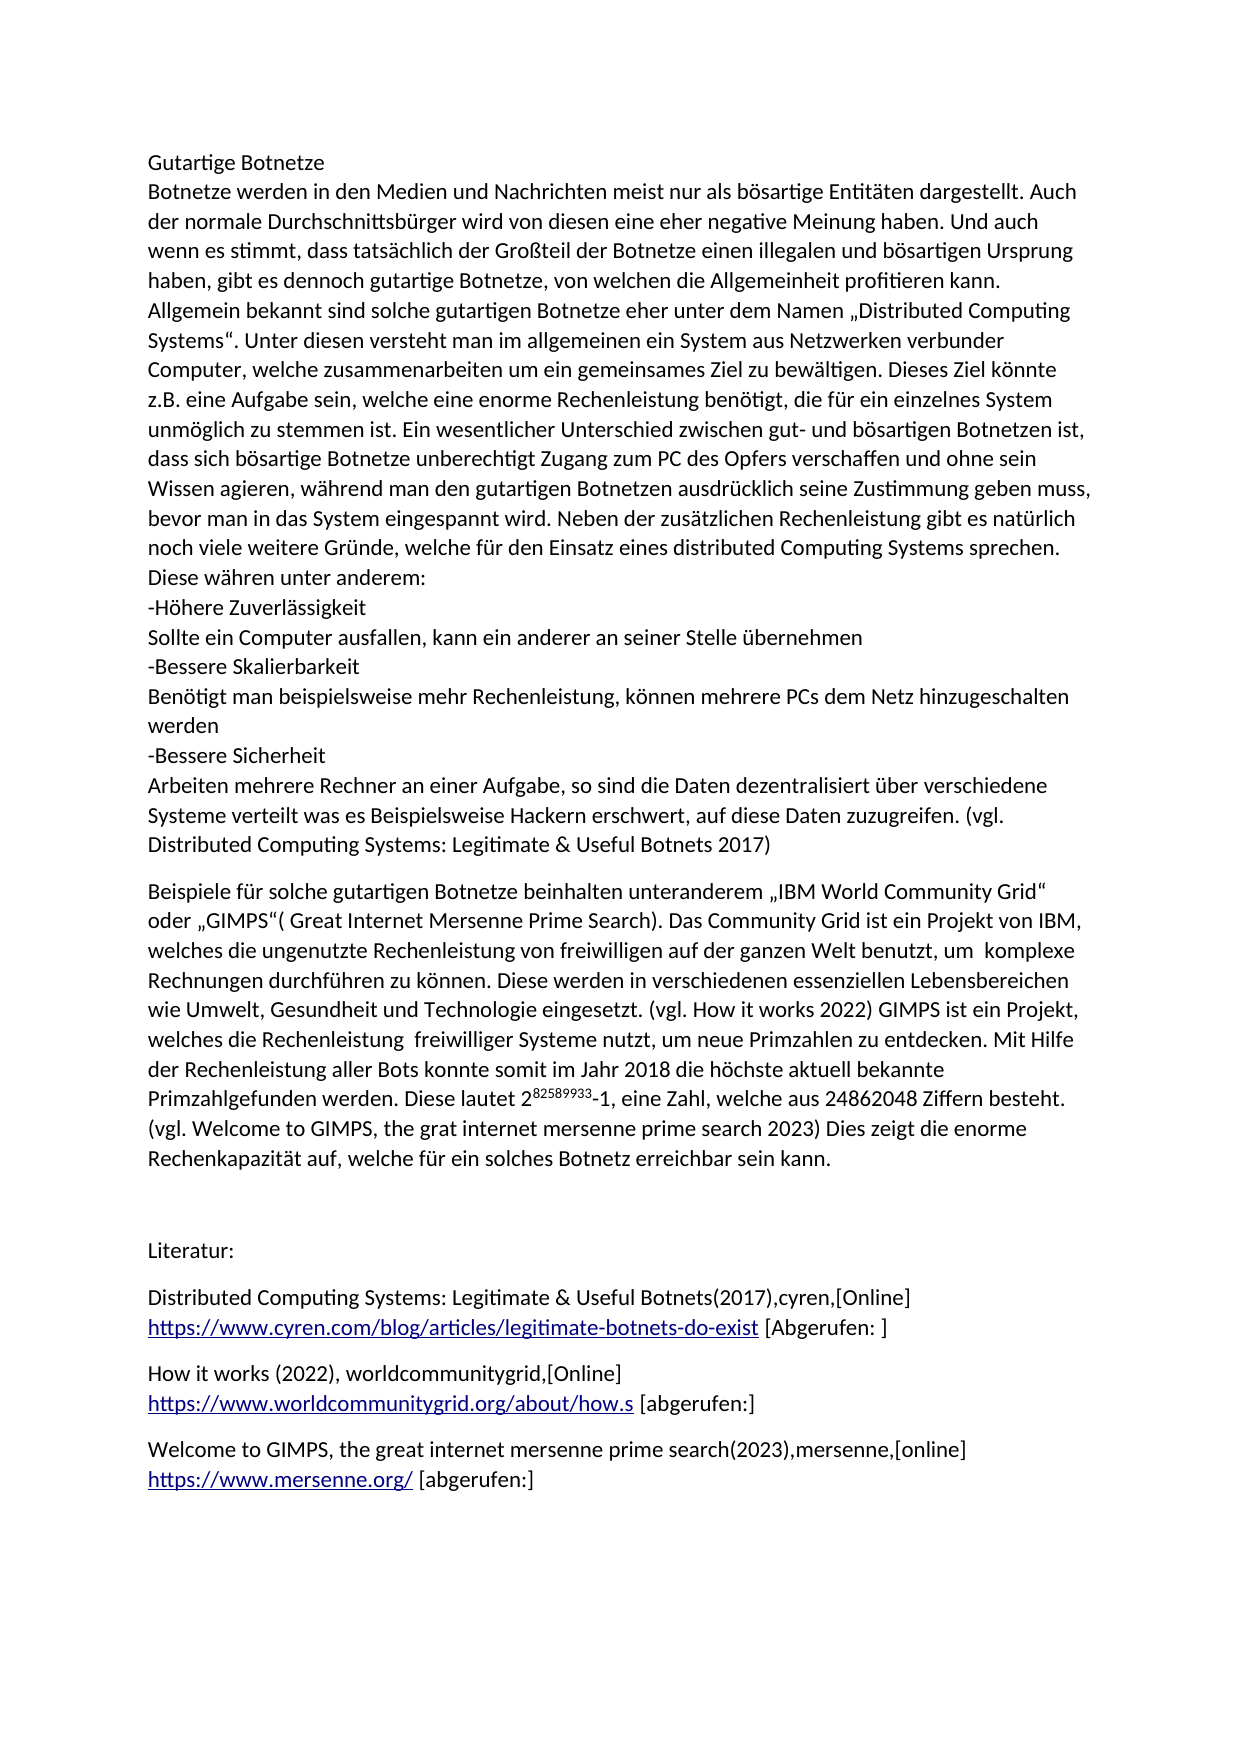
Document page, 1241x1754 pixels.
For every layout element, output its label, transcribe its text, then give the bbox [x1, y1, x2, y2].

text Distributed Computing Systems: Legitimate & Useful Botnets(2017),cyren,[Online] https://www.cyren.com/blog/articles/legitimate-botnets-do-exist [Abgerufen: ] [148, 1283, 1093, 1341]
text Welcome to GIMPS, the great internet mersenne prime search(2023),mersenne,[online] https://www.mersenne.org/ [abgerufen:] [148, 1435, 1093, 1493]
text How it works (2022), worldcommunitygrid,[Online] https://www.worldcommunitygrid.org/about/how.s [abgerufen:] [148, 1359, 1093, 1417]
text Gutartige Botnetze Botnetze werden in den Medien und Nachrichten meist nur als bösartige Entitäten dargestellt. Auch der normale Durchschnittsbürger wird von diesen eine eher negative Meinung haben. Und auch wenn es stimmt, dass tatsächlich der Großteil der Botnetze einen illegalen und bösartigen Ursprung haben, gibt es dennoch gutartige Botnetze, von welchen die Allgemeinheit profitieren kann. Allgemein bekannt sind solche gutartigen Botnetze eher unter dem Namen „Distributed Computing Systems“. Unter diesen versteht man im allgemeinen ein System aus Netzwerken verbunder Computer, welche zusammenarbeiten um ein gemeinsames Ziel zu bewältigen. Dieses Ziel könnte z.B. eine Aufgabe sein, welche eine enorme Rechenleistung benötigt, die für ein einzelnes System unmöglich zu stemmen ist. Ein wesentlicher Unterschied zwischen gut- und bösartigen Botnetzen ist, dass sich bösartige Botnetze unberechtigt Zugang zum PC des Opfers verschaffen und ohne sein Wissen agieren, während man den gutartigen Botnetzen ausdrücklich seine Zustimmung geben muss, bevor man in das System eingespannt wird. Neben der zusätzlichen Rechenleistung gibt es natürlich noch viele weitere Gründe, welche für den Einsatz eines distributed Computing Systems sprechen. Diese währen unter anderem: -Höhere Zuverlässigkeit Sollte ein Computer ausfallen, kann ein anderer an seiner Stelle übernehmen -Bessere Skalierbarkeit Benötigt man beispielsweise mehr Rechenleistung, können mehrere PCs dem Netz hinzugeschalten werden -Bessere Sicherheit Arbeiten mehrere Rechner an einer Aufgabe, so sind die Daten dezentralisiert über verschiedene Systeme verteilt was es Beispielsweise Hackern erschwert, auf diese Daten zuzugreifen. (vgl. Distributed Computing Systems: Legitimate & Useful Botnets 2017) [148, 148, 1093, 858]
text Beispiele für solche gutartigen Botnetze beinhalten unteranderem „IBM World Community Grid“ oder „GIMPS“( Great Internet Mersenne Prime Search). Das Community Grid ist ein Projekt von IBM, welches die ungenutzte Rechenleistung von freiwilligen auf der ganzen Welt benutzt, um komplexe Rechnungen durchführen zu können. Diese werden in verschiedenen essenziellen Lebensbereichen wie Umwelt, Gesundheit und Technologie eingesetzt. (vgl. How it works 2022) GIMPS ist ein Projekt, welches die Rechenleistung freiwilliger Systeme nutzt, um neue Primzahlen zu entdecken. Mit Hilfe der Rechenleistung aller Bots konnte somit im Jahr 2018 die höchste aktuell bekannte Primzahlgefunden werden. Diese lautet 282589933-1, eine Zahl, welche aus 24862048 Ziffern besteht. (vgl. Welcome to GIMPS, the grat internet mersenne prime search 2023) Dies zeigt die enorme Rechenkapazität auf, welche für ein solches Botnetz erreichbar sein kann. [148, 877, 1093, 1172]
text Literatur: [148, 1237, 1093, 1265]
